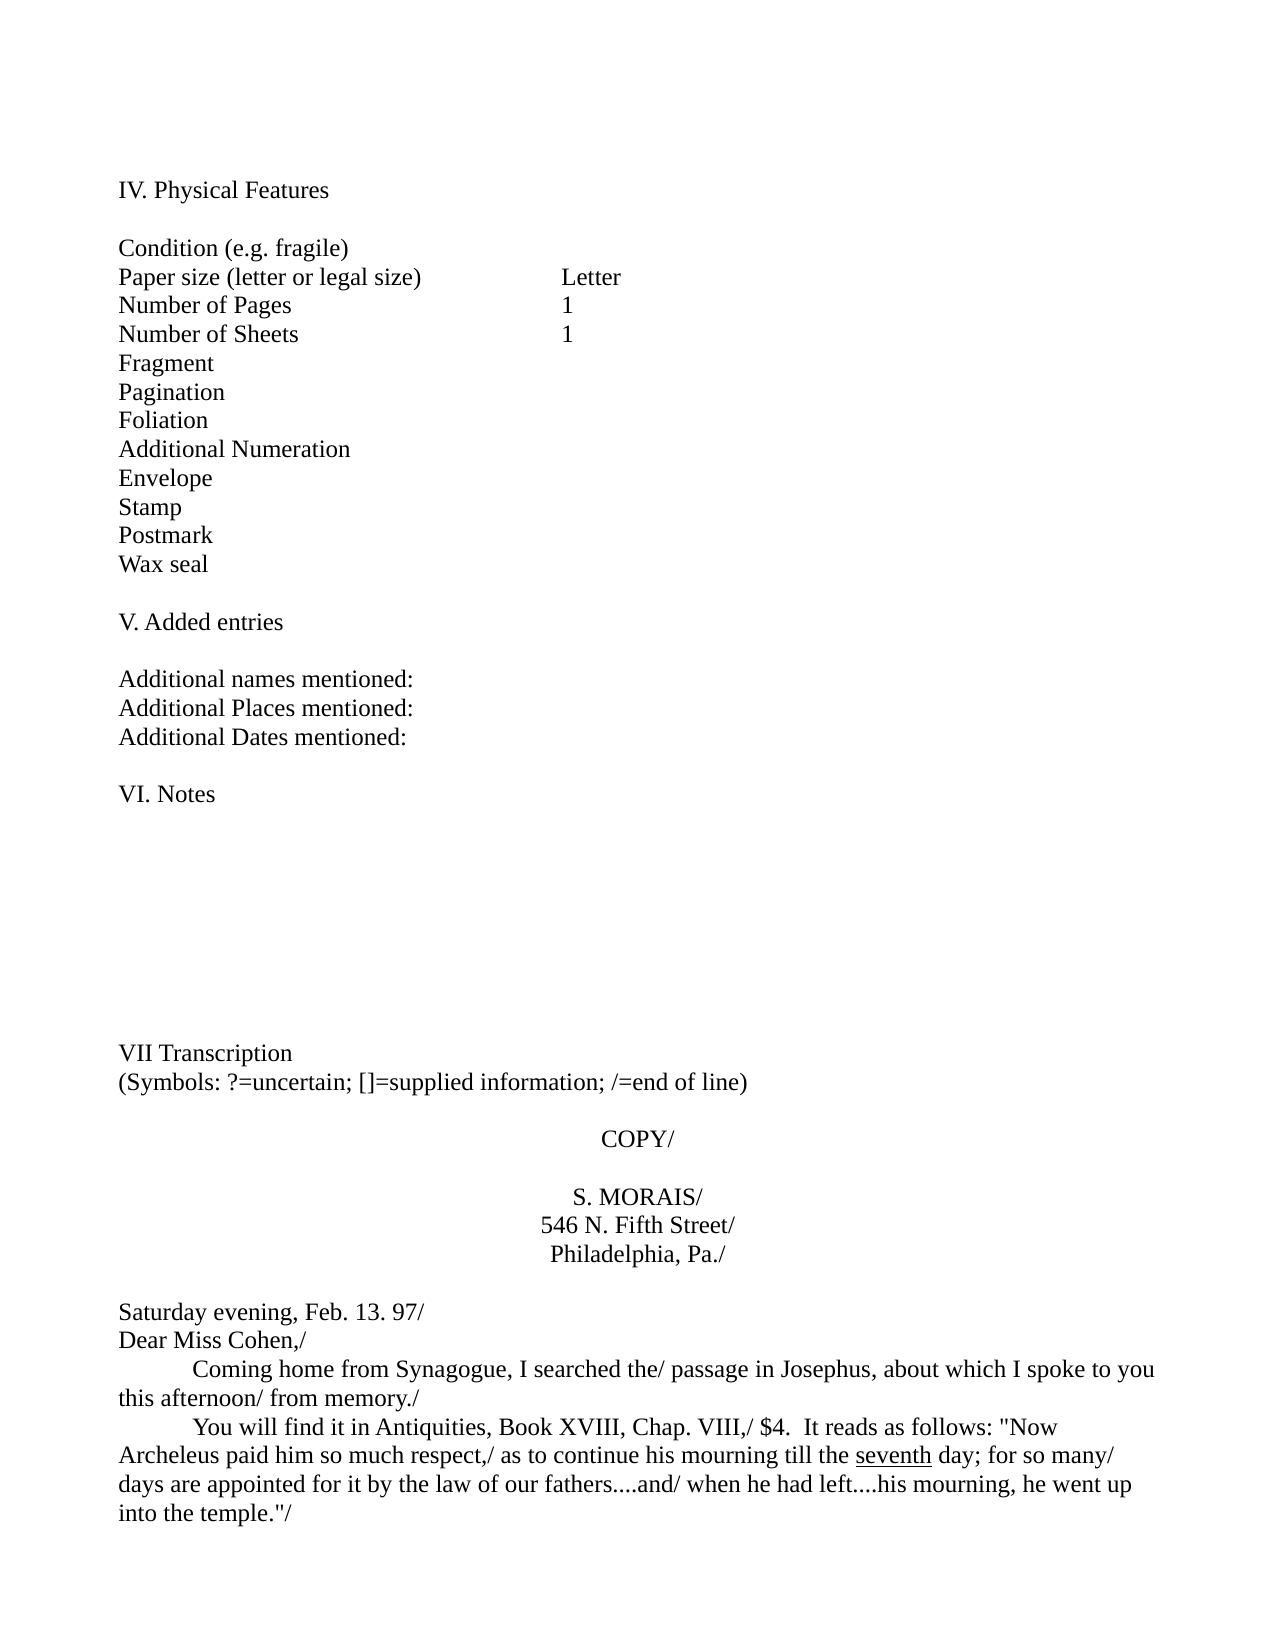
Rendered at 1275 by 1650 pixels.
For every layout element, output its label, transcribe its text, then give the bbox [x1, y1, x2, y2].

text COPY/ [118, 1124, 1157, 1153]
text Number of Pages 1 [118, 291, 1157, 319]
text Stamp [118, 492, 1157, 521]
text Coming home from Synagogue, I searched the/ passage in Josephus, about which I spoke to you this afternoon/ from memory./ [118, 1354, 1157, 1412]
text Number of Sheets 1 [118, 319, 1157, 348]
text Paper size (letter or legal size) Letter [118, 262, 1157, 291]
text VI. Notes [118, 779, 1157, 808]
text Philadelphia, Pa./ [118, 1239, 1157, 1268]
text Pagination [118, 377, 1157, 406]
text Condition (e.g. fragile) [118, 233, 1157, 262]
text Additional Numeration [118, 434, 1157, 463]
text 546 N. Fifth Street/ [118, 1211, 1157, 1239]
text (Symbols: ?=uncertain; []=supplied information; /=end of line) [118, 1067, 1157, 1096]
text VII Transcription [118, 1038, 1157, 1067]
text Additional Places mentioned: [118, 693, 1157, 722]
text Additional Dates mentioned: [118, 722, 1157, 751]
text IV. Physical Features [118, 176, 1157, 204]
text You will find it in Antiquities, Book XVIII, Chap. VIII,/ $4. It reads as follows: "Now Archeleus paid him so much respect,/ as to continue his mourning till the seventh day; for so many/ days are appointed for it by the law of our fathers....and/ when he had left....his mourning, he went up into the temple."/ [118, 1412, 1157, 1527]
text Wax seal [118, 549, 1157, 578]
text Postma rk [118, 521, 1157, 549]
text Saturday evening, Feb. 13. 97/ [118, 1297, 1157, 1326]
text Foliation [118, 406, 1157, 434]
text V. Added entries [118, 607, 1157, 636]
text Envelope [118, 463, 1157, 492]
text Additional names mentioned: [118, 664, 1157, 693]
text S. MORAIS/ [118, 1182, 1157, 1211]
text Fragment [118, 348, 1157, 377]
text Dear Miss Cohen,/ [118, 1326, 1157, 1354]
